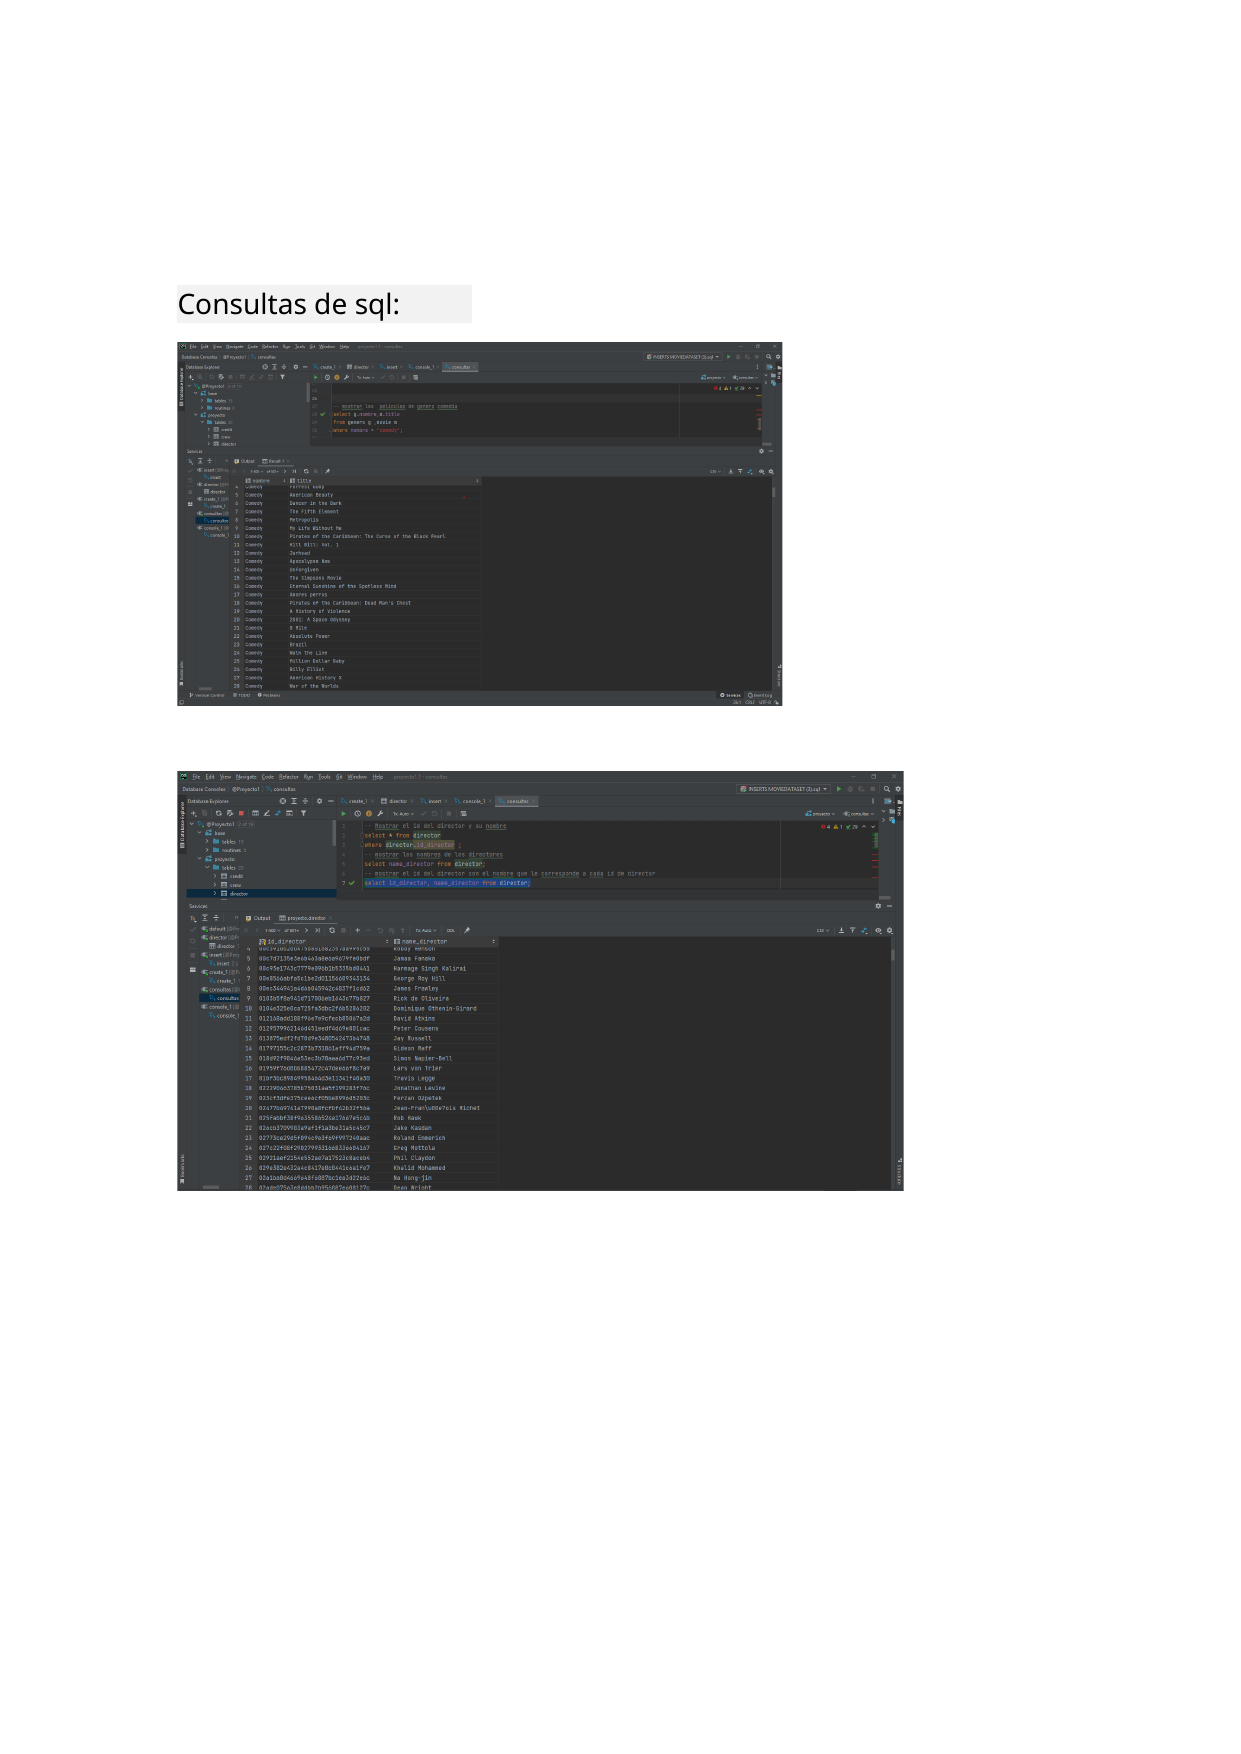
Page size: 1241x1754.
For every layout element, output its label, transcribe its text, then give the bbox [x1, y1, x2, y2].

text Consultas de sql: [177, 284, 1063, 323]
